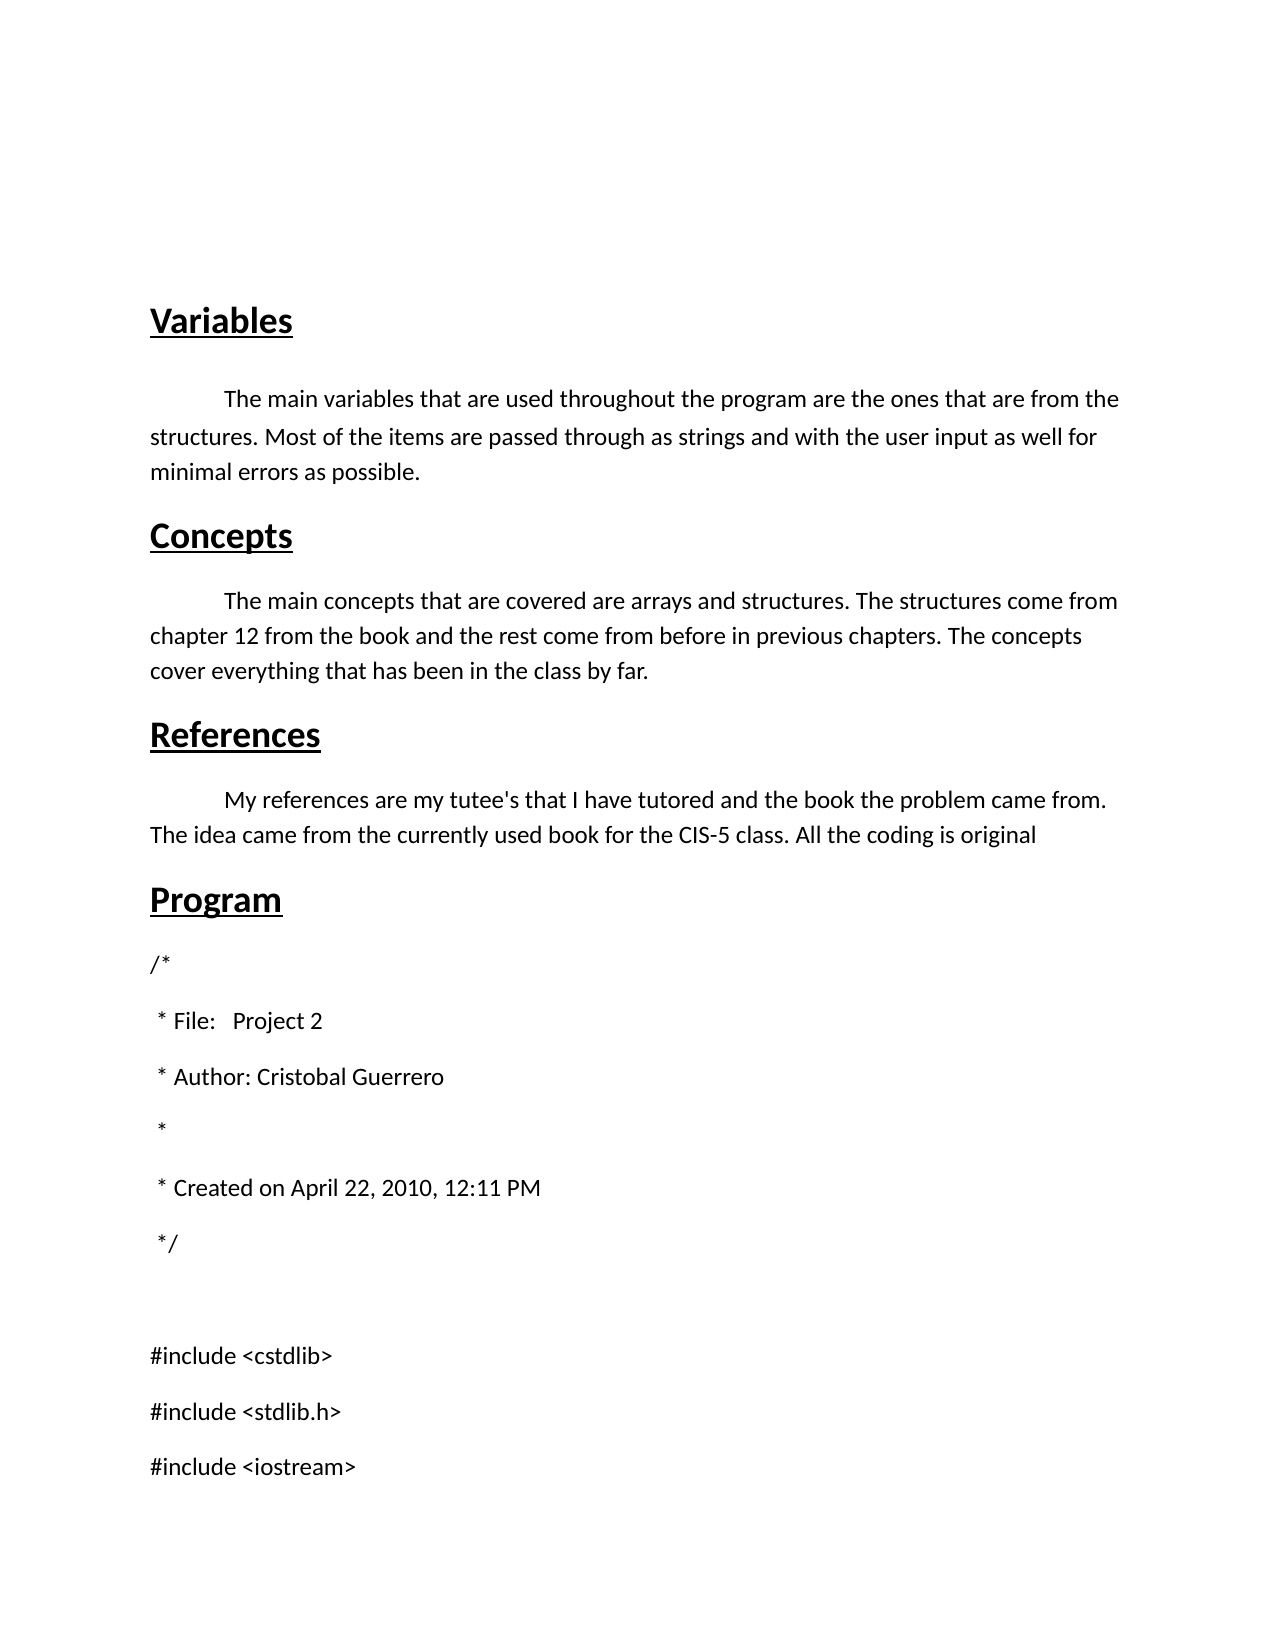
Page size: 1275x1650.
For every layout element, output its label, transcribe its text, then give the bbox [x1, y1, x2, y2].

text The main concepts that are covered are arrays and structures. The structures come from chapter 12 from the book and the rest come from before in previous chapters. The concepts cover everything that has been in the class by far. [150, 585, 1125, 686]
text #include <iostream> [150, 1452, 1125, 1482]
text My references are my tutee's that I have tutored and the book the problem came from. The idea came from the currently used book for the CIS-5 class. All the coding is original [150, 785, 1125, 850]
text * [150, 1117, 1125, 1147]
text References [150, 711, 1125, 757]
text /* [150, 949, 1125, 979]
text The main variables that are used throughout the program are the ones that are from the structures. Most of the items are passed through as strings and with the user input as well for minimal errors as possible. [150, 371, 1125, 486]
text #include <stdlib.h> [150, 1396, 1125, 1426]
text */ [150, 1228, 1125, 1259]
text * Created on April 22, 2010, 12:11 PM [150, 1172, 1125, 1203]
text Program [150, 876, 1125, 921]
text #include <cstdlib> [150, 1340, 1125, 1370]
text Variables [150, 297, 1125, 343]
text Concepts [150, 512, 1125, 558]
text * File: Project 2 [150, 1005, 1125, 1035]
text * Author: Cristobal Guerrero [150, 1061, 1125, 1091]
